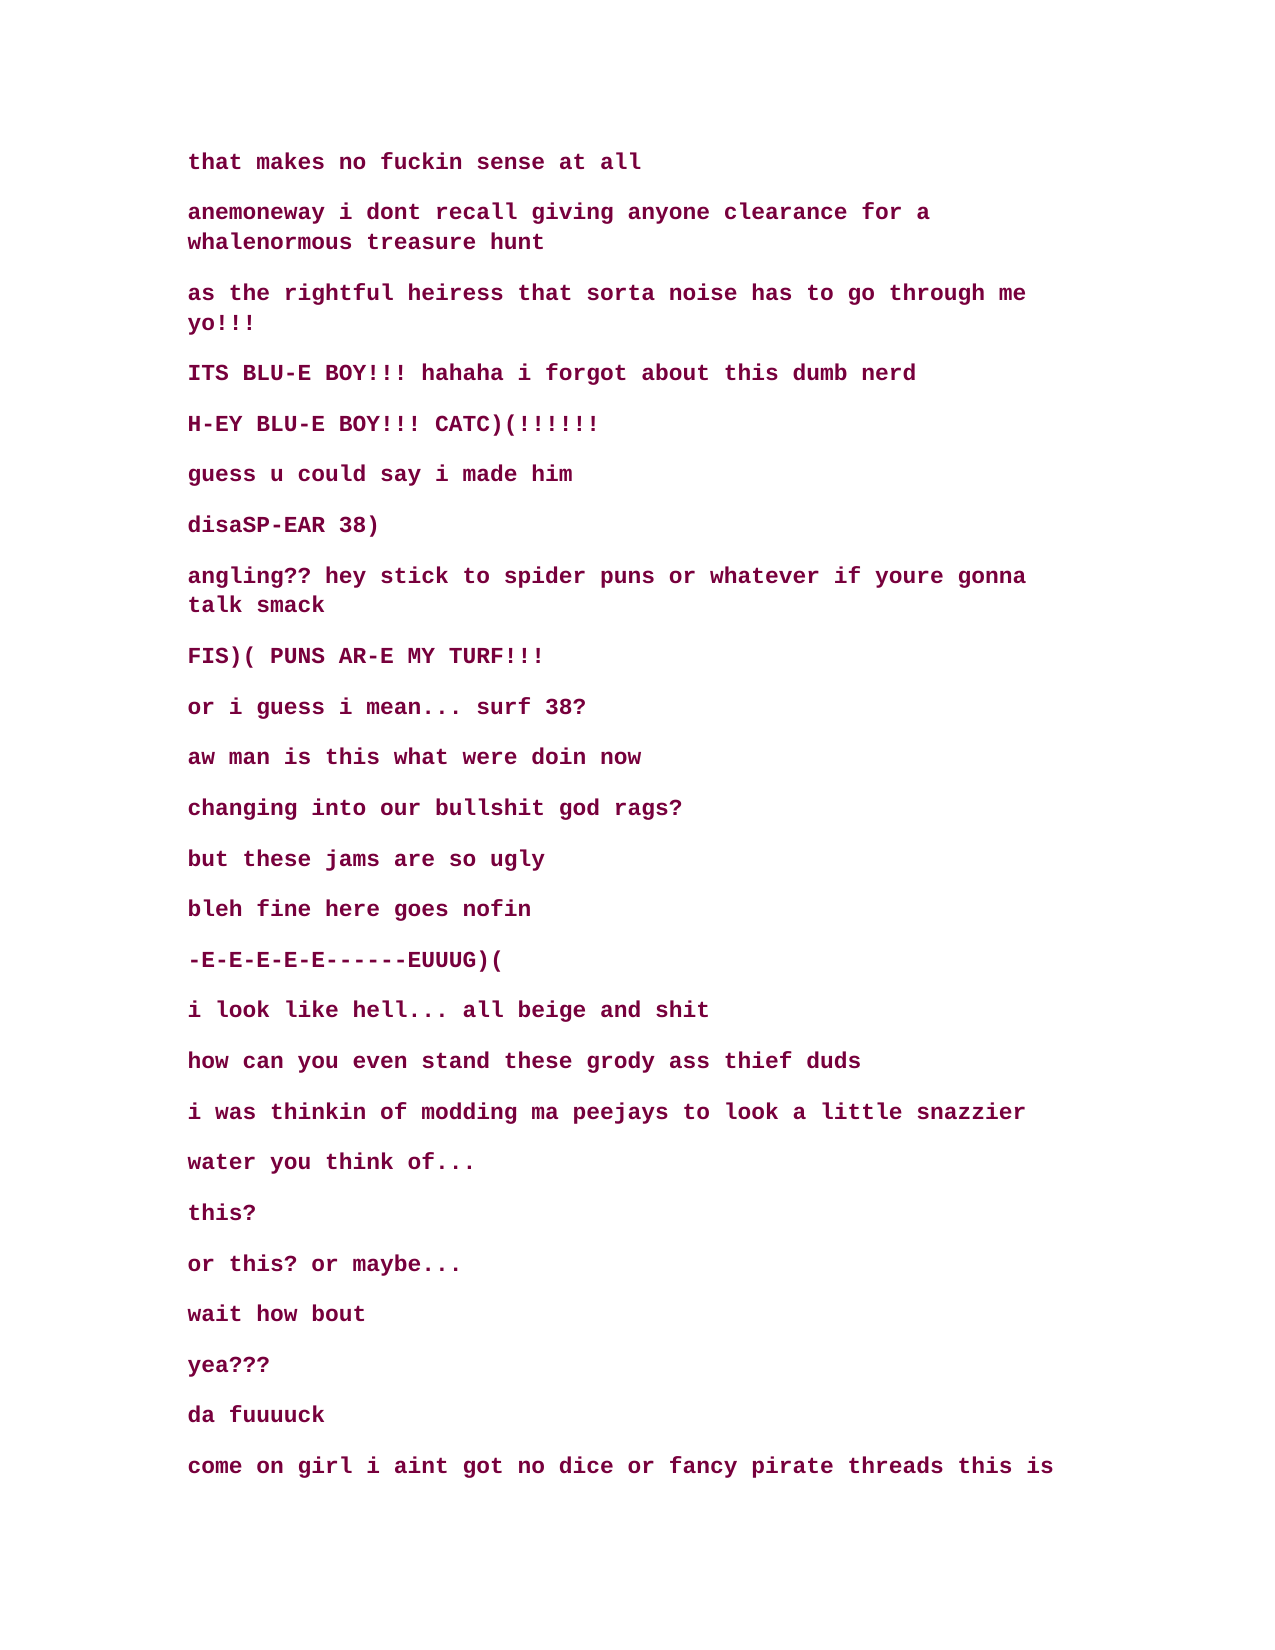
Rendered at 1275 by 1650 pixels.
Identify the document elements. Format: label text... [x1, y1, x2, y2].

text yea??? [187, 1353, 1087, 1379]
text changing into our bullshit god rags? [187, 796, 1087, 822]
text guess u could say i made him [187, 463, 1087, 489]
text i look like hell... all beige and shit [187, 999, 1087, 1025]
text but these jams are so ugly [187, 847, 1087, 873]
text how can you even stand these grody ass thief duds [187, 1049, 1087, 1075]
text anemoneway i dont recall giving anyone clearance for a whalenormous treasure hunt [187, 201, 1087, 256]
text or i guess i mean... surf 38? [187, 695, 1087, 721]
text i was thinkin of modding ma peejays to look a little snazzier [187, 1100, 1087, 1126]
text wait how bout [187, 1302, 1087, 1328]
text -E-E-E-E-E------EUUUG)( [187, 948, 1087, 974]
text FIS)( PUNS AR-E MY TURF!!! [187, 644, 1087, 670]
text H-EY BLU-E BOY!!! CATC)(!!!!!! [187, 412, 1087, 438]
text disaSP-EAR 38) [187, 513, 1087, 539]
text come on girl i aint got no dice or fancy pirate threads this is [187, 1454, 1087, 1480]
text as the rightful heiress that sorta noise has to go through me yo!!! [187, 281, 1087, 337]
text da fuuuuck [187, 1404, 1087, 1430]
text that makes no fuckin sense at all [187, 150, 1087, 176]
text or this? or maybe... [187, 1252, 1087, 1278]
text this? [187, 1201, 1087, 1227]
text water you think of... [187, 1151, 1087, 1177]
text bleh fine here goes nofin [187, 897, 1087, 923]
text ITS BLU-E BOY!!! hahaha i forgot about this dumb nerd [187, 361, 1087, 387]
text angling?? hey stick to spider puns or whatever if youre gonna talk smack [187, 564, 1087, 620]
text aw man is this what were doin now [187, 746, 1087, 772]
